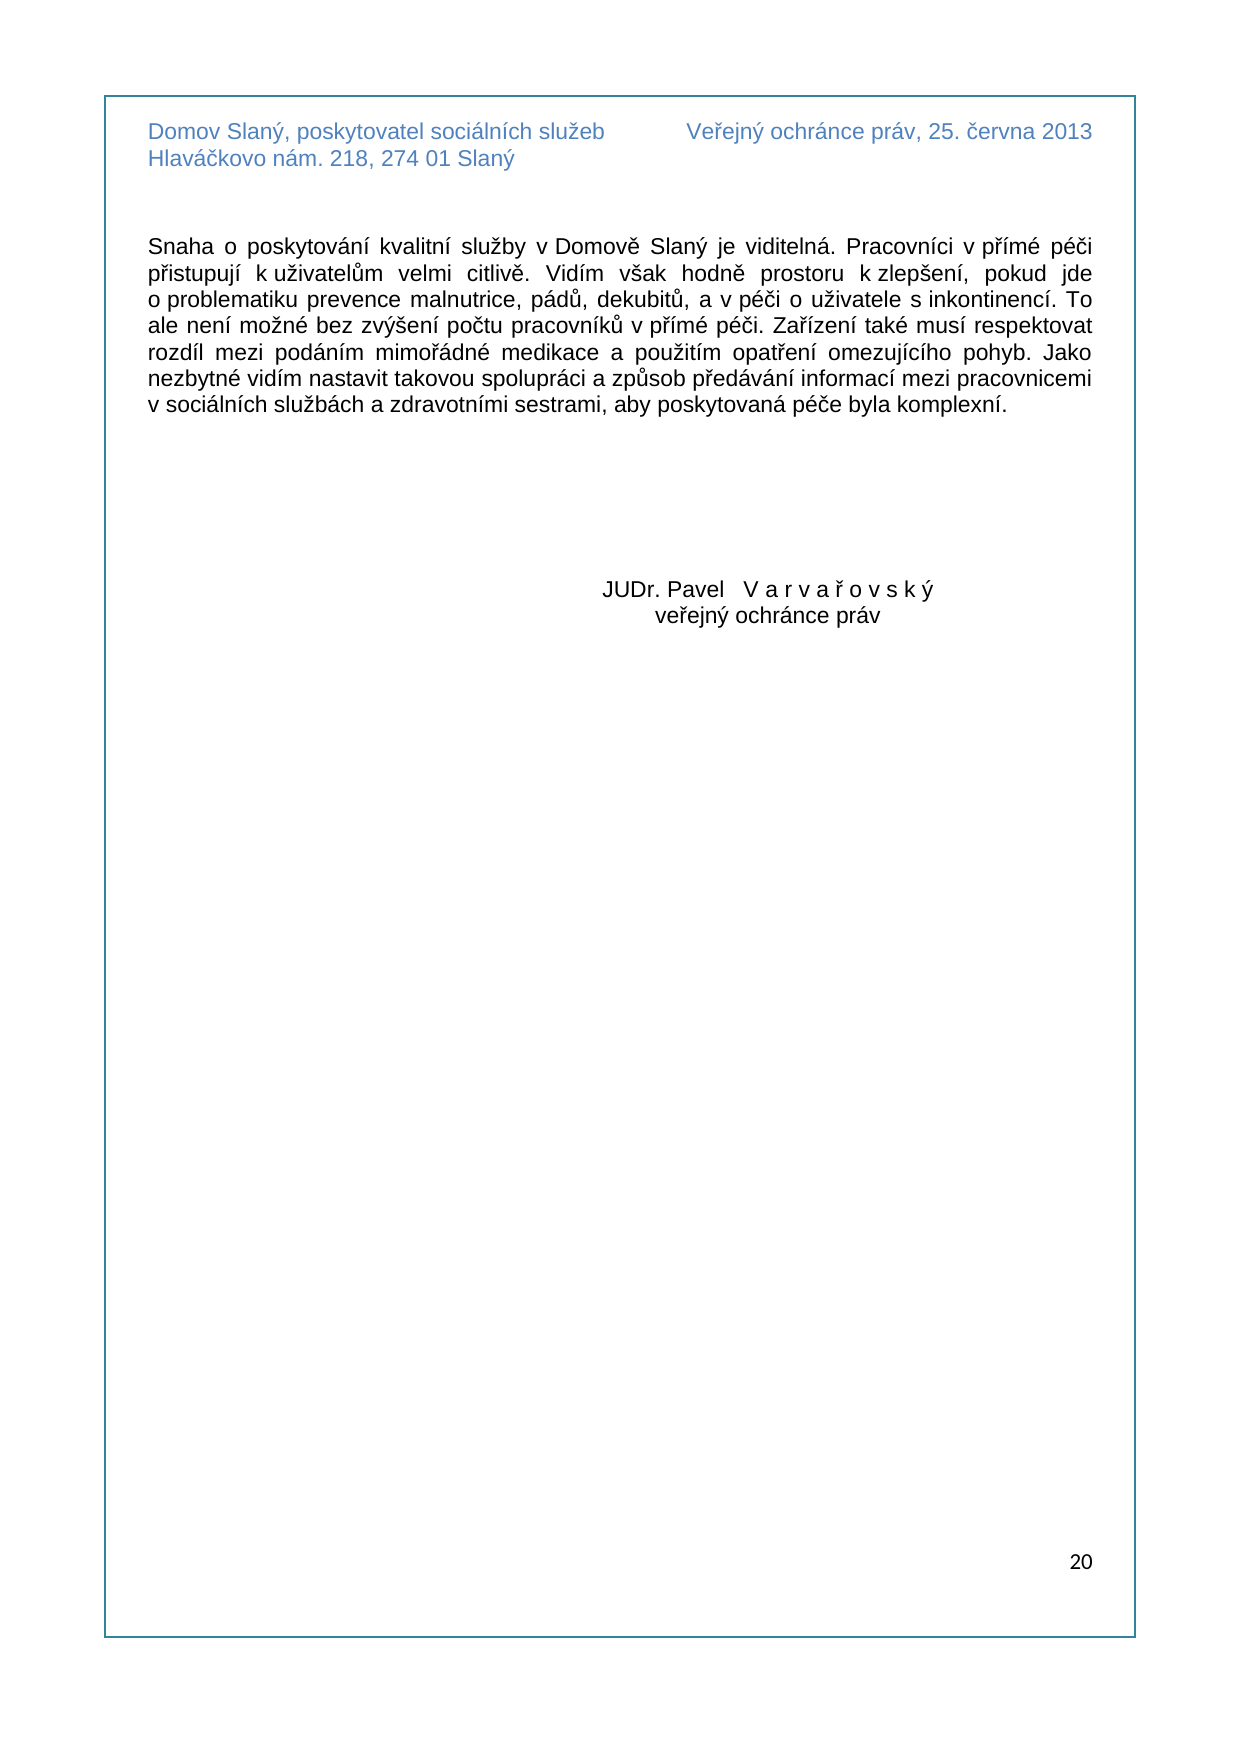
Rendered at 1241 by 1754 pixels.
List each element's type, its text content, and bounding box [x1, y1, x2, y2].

text veřejný ochránce práv [148, 602, 1092, 628]
text JUDr. Pavel V a r v a ř o v s k ý [148, 576, 1092, 602]
text Snaha o poskytování kvalitní služby v Domově Slaný je viditelná. Pracovníci v přímé péči přistupují k uživatelům velmi citlivě. Vidím však hodně prostoru k zlepšení, pokud jde o problematiku prevence malnutrice, pádů, dekubitů, a v péči o uživatele s inkontinencí. To ale není možné bez zvýšení počtu pracovníků v přímé péči. Zařízení také musí respektovat rozdíl mezi podáním mimořádné medikace a použitím opatření omezujícího pohyb. Jako nezbytné vidím nastavit takovou spolupráci a způsob předávání informací mezi pracovnicemi v sociálních službách a zdravotními sestrami, aby poskytovaná péče byla komplexní. [148, 233, 1092, 418]
